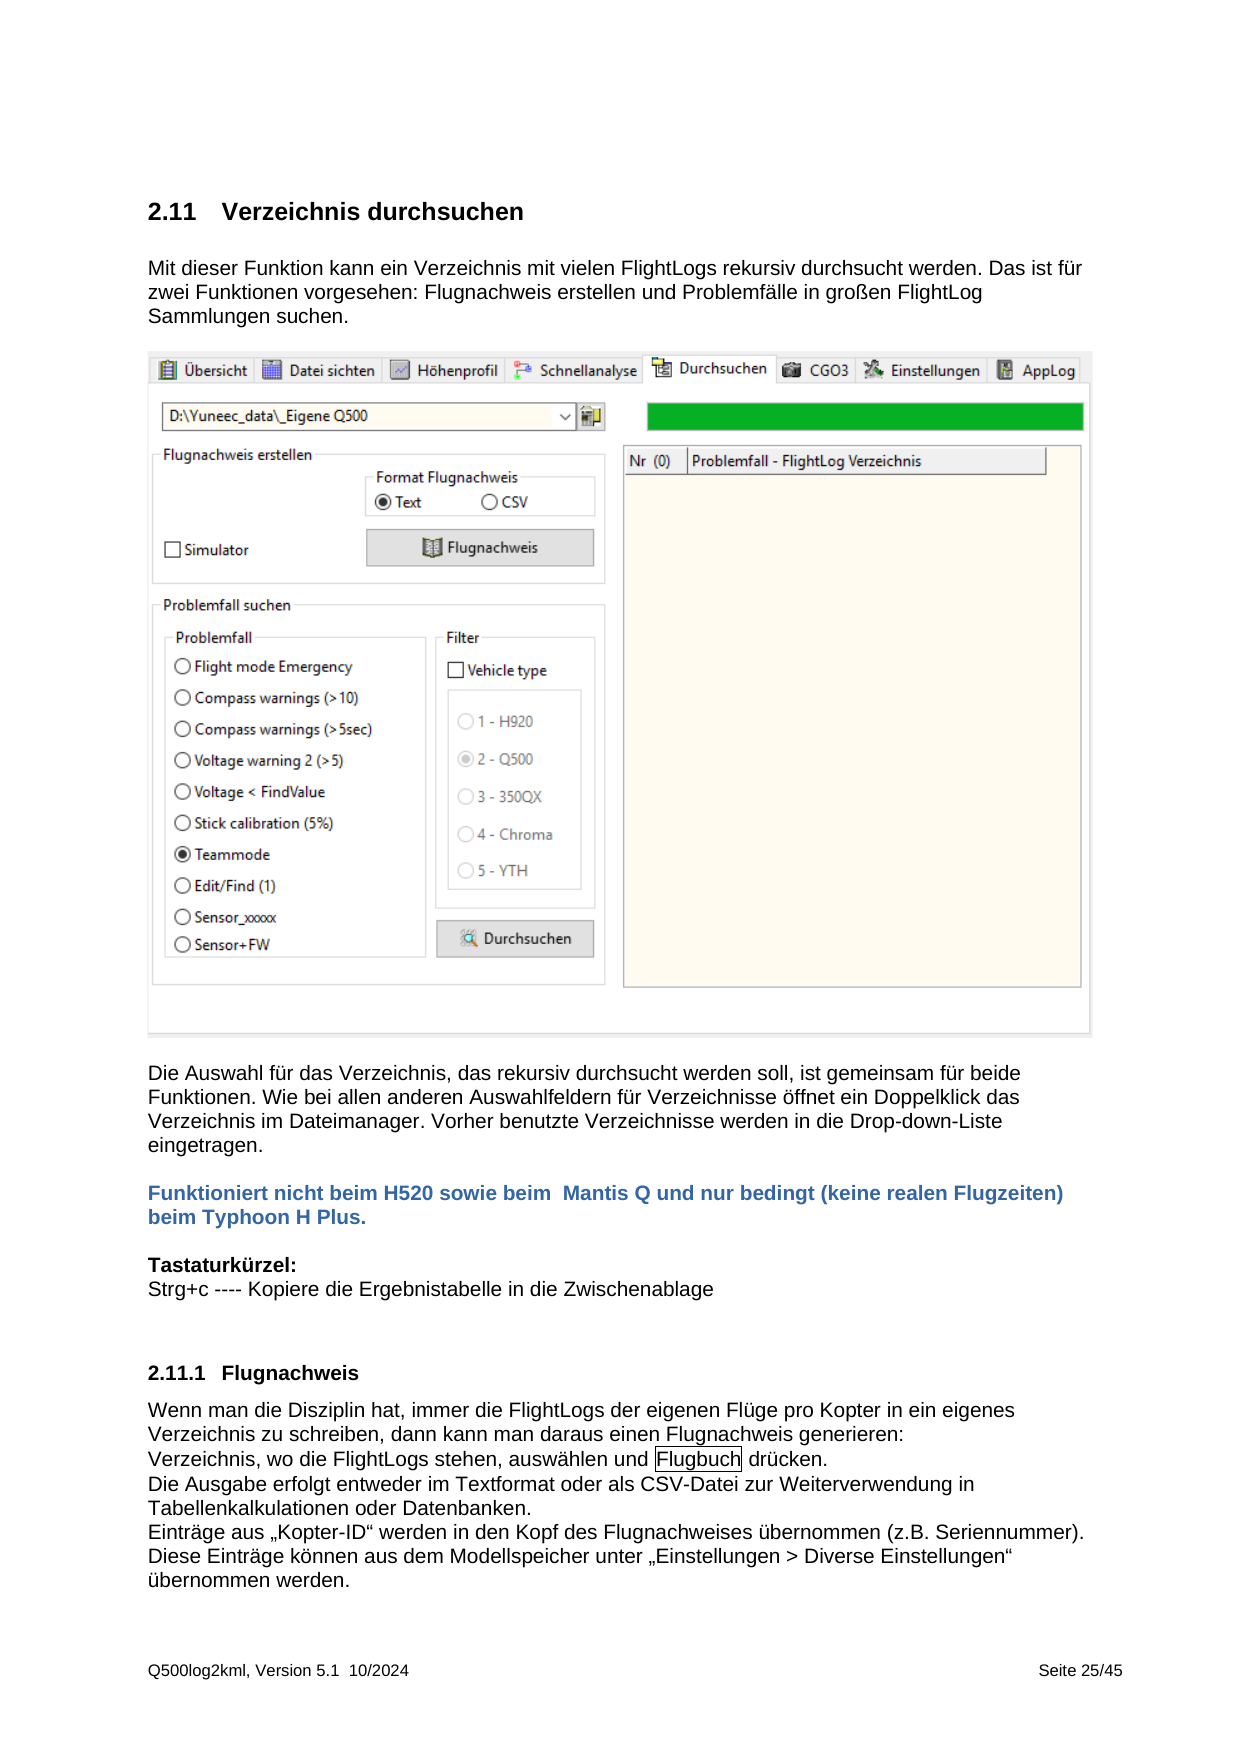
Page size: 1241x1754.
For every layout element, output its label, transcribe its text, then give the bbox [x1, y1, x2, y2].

text Flugbuch [656, 1447, 741, 1471]
text Strg+c ---- Kopiere die Ergebnistabelle in die Zwischenablage [148, 1277, 1093, 1301]
text Die Ausgabe erfolgt entweder im Textformat oder als CSV-Datei zur Weiterverwendung in Tabellenkalkulationen oder Datenbanken. [148, 1472, 1093, 1519]
subtitle Flugnachweis [148, 1361, 1093, 1385]
picture [147, 351, 1093, 1038]
text Mit dieser Funktion kann ein Verzeichnis mit vielen FlightLogs rekursiv durchsucht werden. Das ist für zwei Funktionen vorgesehen: Flugnachweis erstellen und Problemfälle in großen FlightLog Sammlungen suchen. [148, 256, 1093, 327]
text Wenn man die Disziplin hat, immer die FlightLogs der eigenen Flüge pro Kopter in ein eigenes Verzeichnis zu schreiben, dann kann man daraus einen Flugnachweis generieren: [148, 1398, 1093, 1446]
text Funktioniert nicht beim H520 sowie beim Mantis Q und nur bedingt (keine realen Flugzeiten) beim Typhoon H Plus. [148, 1181, 1093, 1229]
text Tastaturkürzel: [148, 1253, 1093, 1277]
subtitle Verzeichnis durchsuchen [148, 197, 1093, 225]
text drücken. [742, 1446, 1093, 1472]
text Die Auswahl für das Verzeichnis, das rekursiv durchsucht werden soll, ist gemeinsam für beide Funktionen. Wie bei allen anderen Auswahlfeldern für Verzeichnisse öffnet ein Doppelklick das Verzeichnis im Dateimanager. Vorher benutzte Verzeichnisse werden in die Drop-down-Liste eingetragen. [148, 1061, 1093, 1157]
text Verzeichnis, wo die FlightLogs stehen, auswählen und [148, 1446, 655, 1472]
text Einträge aus „Kopter-ID“ werden in den Kopf des Flugnachweises übernommen (z.B. Seriennummer). Diese Einträge können aus dem Modellspeicher unter „Einstellungen > Diverse Einstellungen“ übernommen werden. [148, 1519, 1093, 1591]
